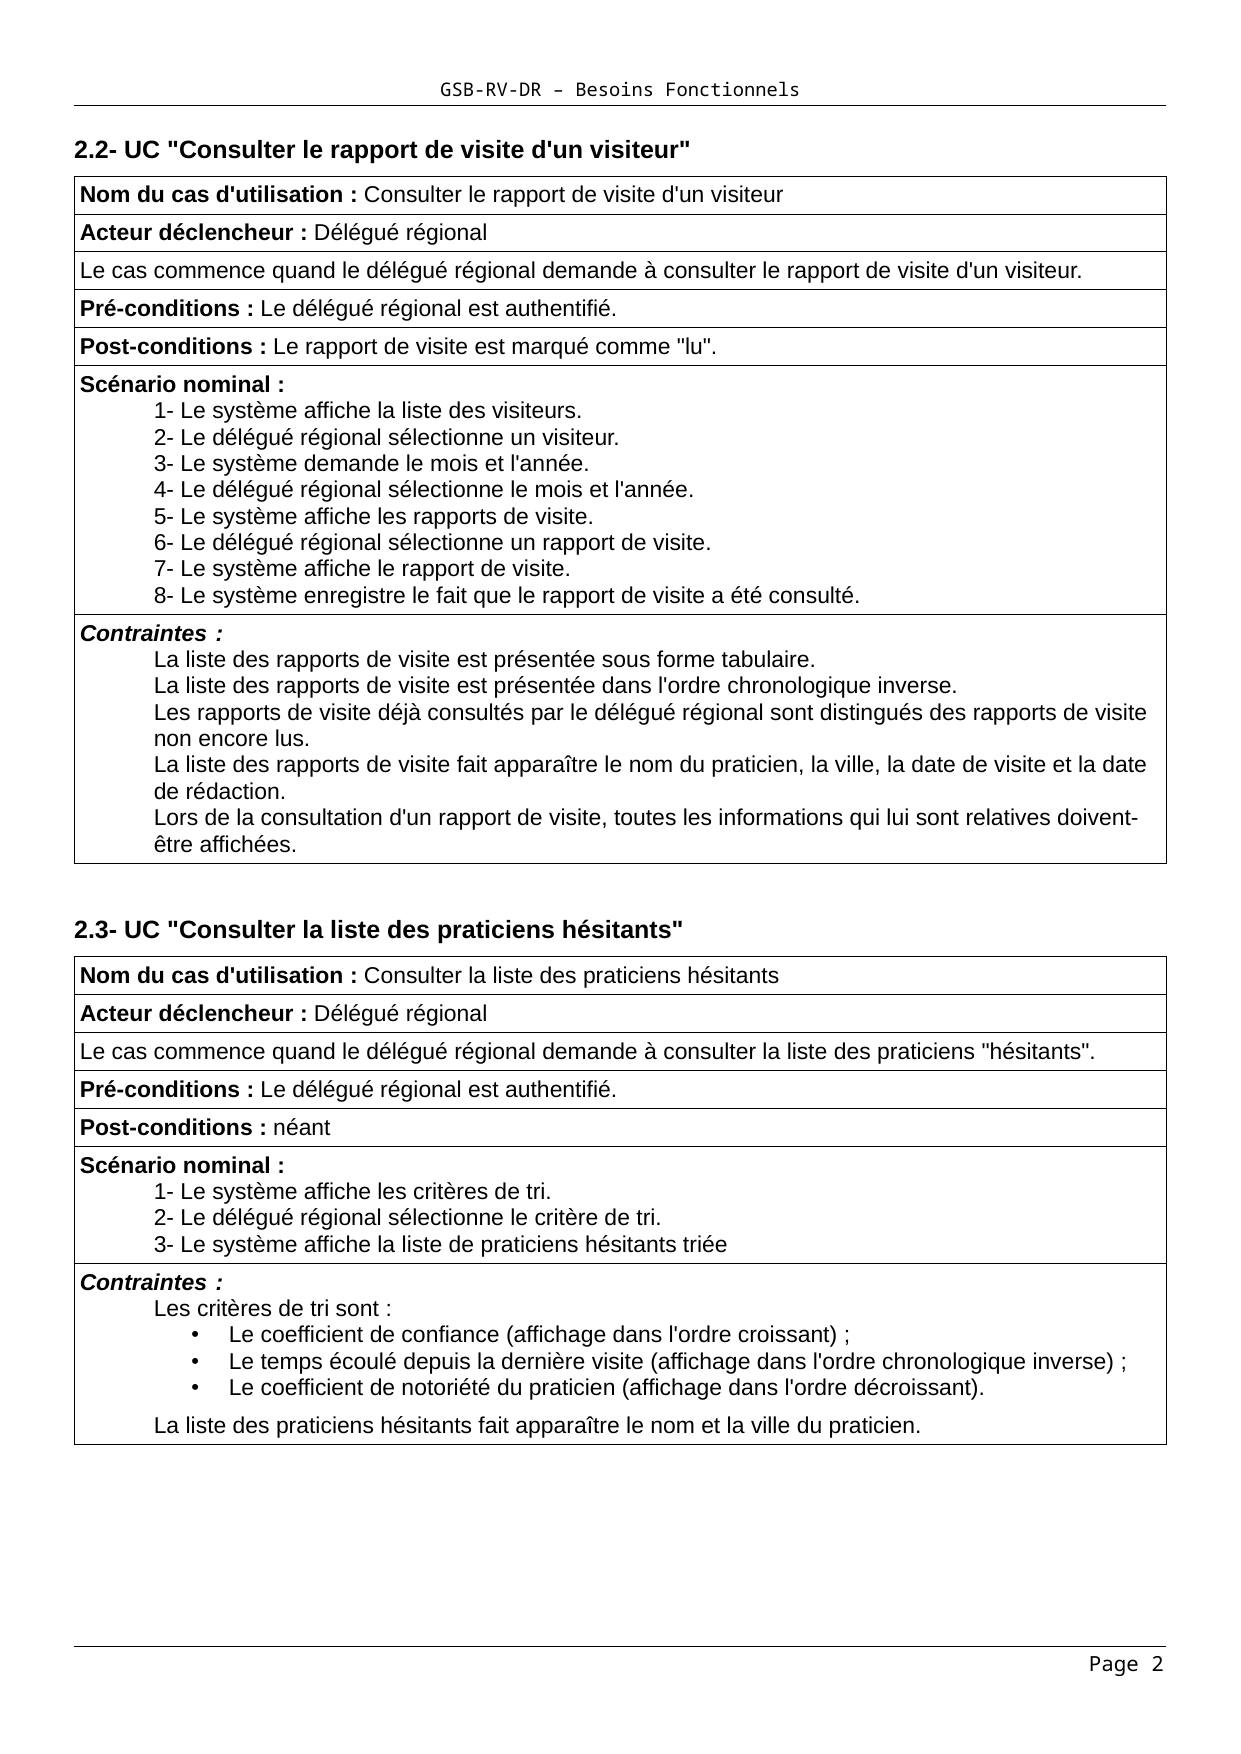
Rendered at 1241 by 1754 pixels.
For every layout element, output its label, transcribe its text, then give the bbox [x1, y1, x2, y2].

table_cell Pré-conditions : Le délégué régional est authentifié. [75, 290, 1166, 327]
table_cell Contraintes : Les critères de tri sont : Le coefficient de confiance (affichage dans l'ordre croissant) ; Le temps écoulé depuis la dernière visite (affichage dans l'ordre chronologique inverse) ; Le coefficient de notoriété du praticien (affichage dans l'ordre décroissant). La liste des praticiens hésitants fait apparaître le nom et la ville du praticien. [75, 1264, 1166, 1444]
table_header Nom du cas d'utilisation : Consulter la liste des praticiens hésitants [75, 957, 1166, 994]
table_cell Scénario nominal : 1- Le système affiche la liste des visiteurs. 2- Le délégué régional sélectionne un visiteur. 3- Le système demande le mois et l'année. 4- Le délégué régional sélectionne le mois et l'année. 5- Le système affiche les rapports de visite. 6- Le délégué régional sélectionne un rapport de visite. 7- Le système affiche le rapport de visite. 8- Le système enregistre le fait que le rapport de visite a été consulté. [75, 366, 1166, 614]
table_cell Post-conditions : néant [75, 1109, 1166, 1146]
table_cell Acteur déclencheur : Délégué régional [75, 995, 1166, 1032]
table_cell Pré-conditions : Le délégué régional est authentifié. [75, 1071, 1166, 1108]
text 2.3- UC "Consulter la liste des praticiens hésitants" [74, 915, 1166, 944]
table_cell Contraintes : La liste des rapports de visite est présentée sous forme tabulaire. La liste des rapports de visite est présentée dans l'ordre chronologique inverse. Les rapports de visite déjà consultés par le délégué régional sont distingués des rapports de visite non encore lus. La liste des rapports de visite fait apparaître le nom du praticien, la ville, la date de visite et la date de rédaction. Lors de la consultation d'un rapport de visite, toutes les informations qui lui sont relatives doivent-être affichées. [75, 615, 1166, 863]
table_header Nom du cas d'utilisation : Consulter le rapport de visite d'un visiteur [75, 177, 1166, 213]
text 2.2- UC "Consulter le rapport de visite d'un visiteur" [74, 135, 1166, 163]
table_cell Le cas commence quand le délégué régional demande à consulter la liste des praticiens "hésitants". [75, 1033, 1166, 1070]
table_cell Le cas commence quand le délégué régional demande à consulter le rapport de visite d'un visiteur. [75, 252, 1166, 289]
table_cell Post-conditions : Le rapport de visite est marqué comme "lu". [75, 328, 1166, 365]
table_cell Scénario nominal : 1- Le système affiche les critères de tri. 2- Le délégué régional sélectionne le critère de tri. 3- Le système affiche la liste de praticiens hésitants triée [75, 1147, 1166, 1263]
table_cell Acteur déclencheur : Délégué régional [75, 215, 1166, 251]
